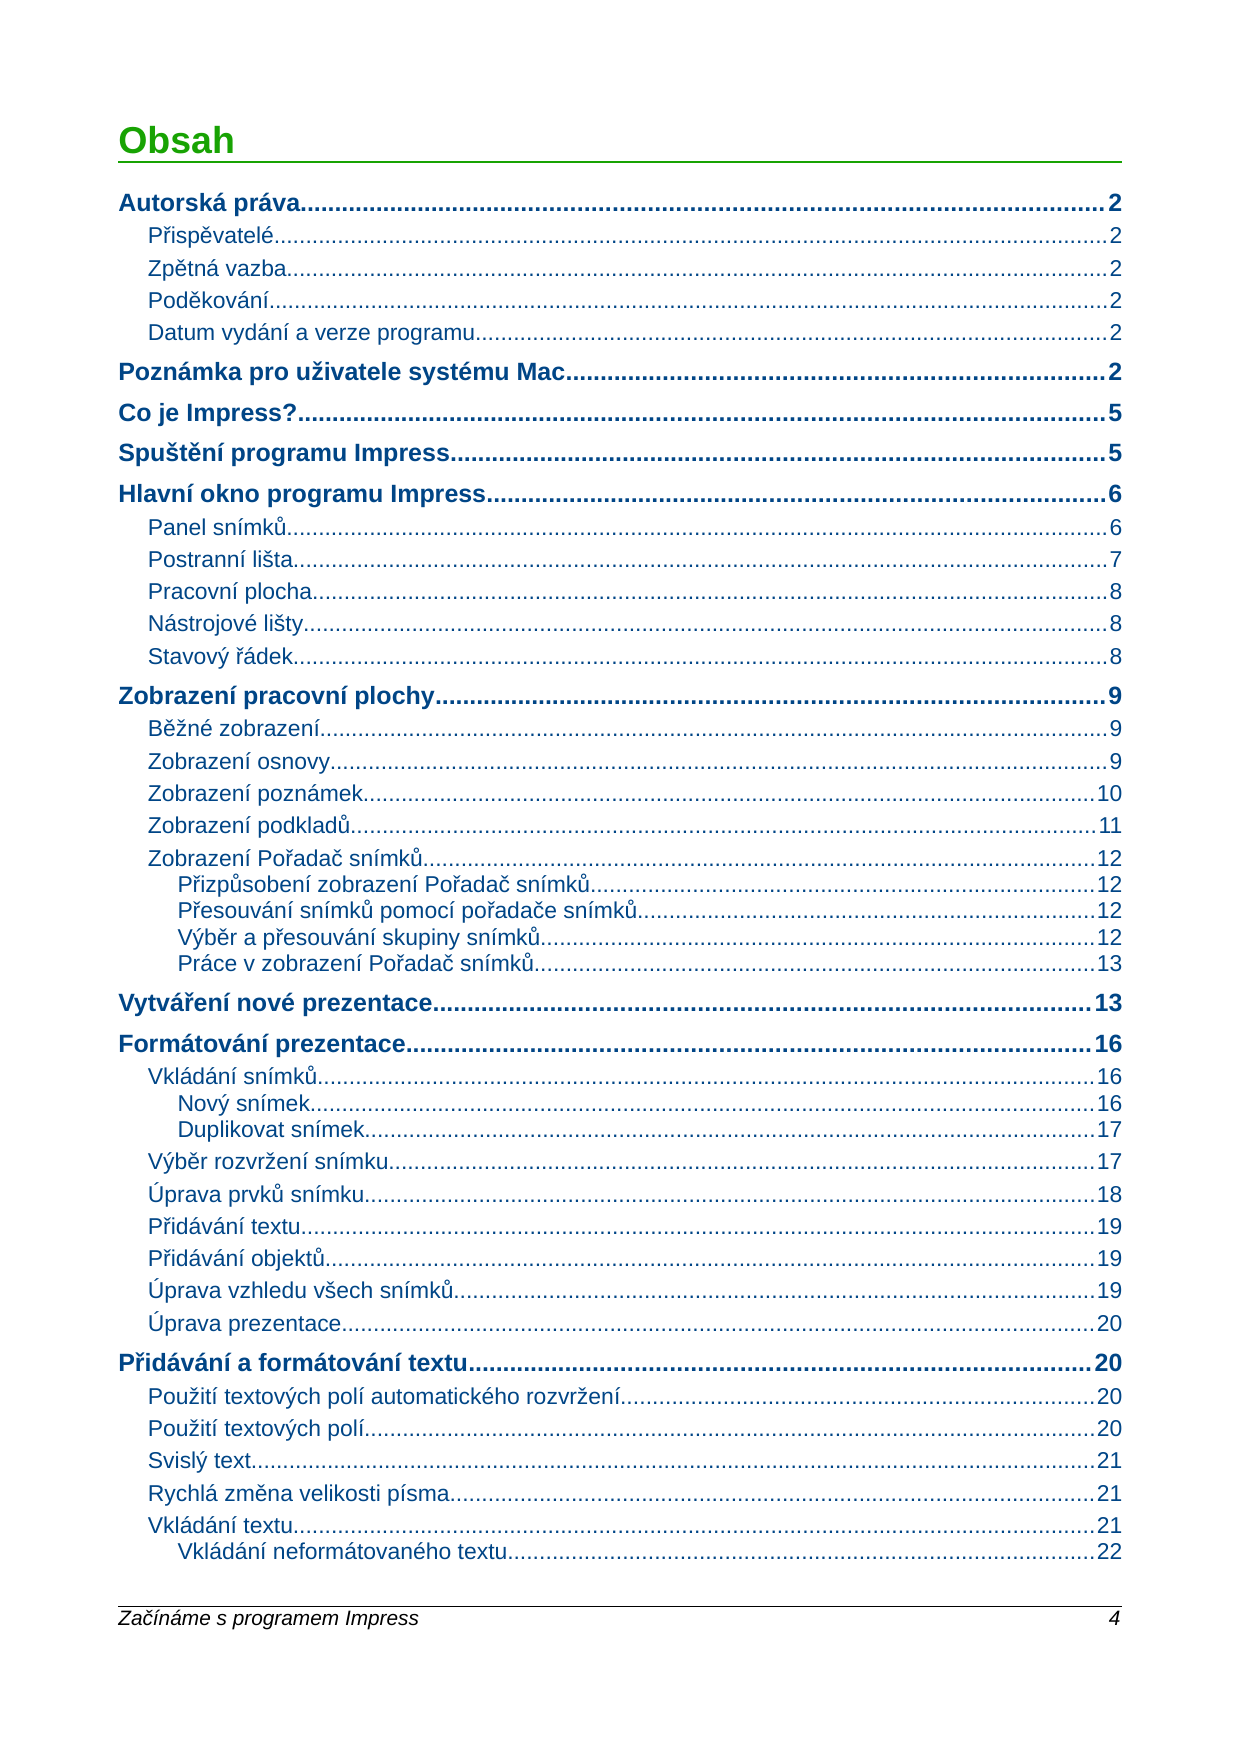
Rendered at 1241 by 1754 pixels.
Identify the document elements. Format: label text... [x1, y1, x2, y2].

text Hlavní okno programu Impress 6 [118, 479, 1122, 507]
text Poznámka pro uživatele systému Mac 2 [118, 357, 1122, 386]
text Datum vydání a verze programu 2 [148, 319, 1122, 345]
text Zobrazení osnovy 9 [148, 748, 1122, 774]
text Nástrojové lišty 8 [148, 610, 1122, 637]
text Vkládání snímků 16 [148, 1063, 1122, 1090]
text Vkládání textu 21 [148, 1512, 1122, 1538]
text Zobrazení poznámek 10 [148, 780, 1122, 806]
text Formátování prezentace 16 [118, 1029, 1122, 1057]
text Zobrazení pracovní plochy 9 [118, 681, 1122, 709]
text Rychlá změna velikosti písma 21 [148, 1479, 1122, 1506]
text Výběr rozvržení snímku 17 [148, 1148, 1122, 1175]
text Práce v zobrazení Pořadač snímků 13 [177, 950, 1122, 976]
text Autorská práva 2 [118, 187, 1122, 216]
text Úprava vzhledu všech snímků 19 [148, 1277, 1122, 1304]
text Použití textových polí 20 [148, 1415, 1122, 1441]
text Stavový řádek 8 [148, 643, 1122, 669]
text Přizpůsobení zobrazení Pořadač snímků 12 [177, 871, 1122, 897]
text Přidávání a formátování textu 20 [118, 1348, 1122, 1377]
text Postranní lišta 7 [148, 546, 1122, 572]
text Výběr a přesouvání skupiny snímků 12 [177, 924, 1122, 950]
text Svislý text 21 [148, 1447, 1122, 1473]
text Úprava prezentace 20 [148, 1310, 1122, 1336]
text Nový snímek 16 [177, 1090, 1122, 1116]
text Spuštění programu Impress 5 [118, 438, 1122, 467]
text Použití textových polí automatického rozvržení 20 [148, 1383, 1122, 1409]
text Přidávání objektů 19 [148, 1245, 1122, 1272]
text Zobrazení podkladů 11 [148, 812, 1122, 839]
text Úprava prvků snímku 18 [148, 1181, 1122, 1207]
text Zpětná vazba 2 [148, 254, 1122, 281]
text Poděkování 2 [148, 287, 1122, 313]
text Panel snímků 6 [148, 513, 1122, 540]
text Pracovní plocha 8 [148, 578, 1122, 604]
text Vytváření nové prezentace 13 [118, 988, 1122, 1017]
text Běžné zobrazení 9 [148, 715, 1122, 742]
text Vkládání neformátovaného textu 22 [177, 1538, 1122, 1564]
text Obsah [118, 118, 1122, 161]
text Přispěvatelé 2 [148, 222, 1122, 248]
text Přesouvání snímků pomocí pořadače snímků 12 [177, 897, 1122, 924]
text Zobrazení Pořadač snímků 12 [148, 844, 1122, 871]
text Přidávání textu 19 [148, 1213, 1122, 1239]
text Co je Impress? 5 [118, 398, 1122, 426]
text Duplikovat snímek 17 [177, 1116, 1122, 1142]
